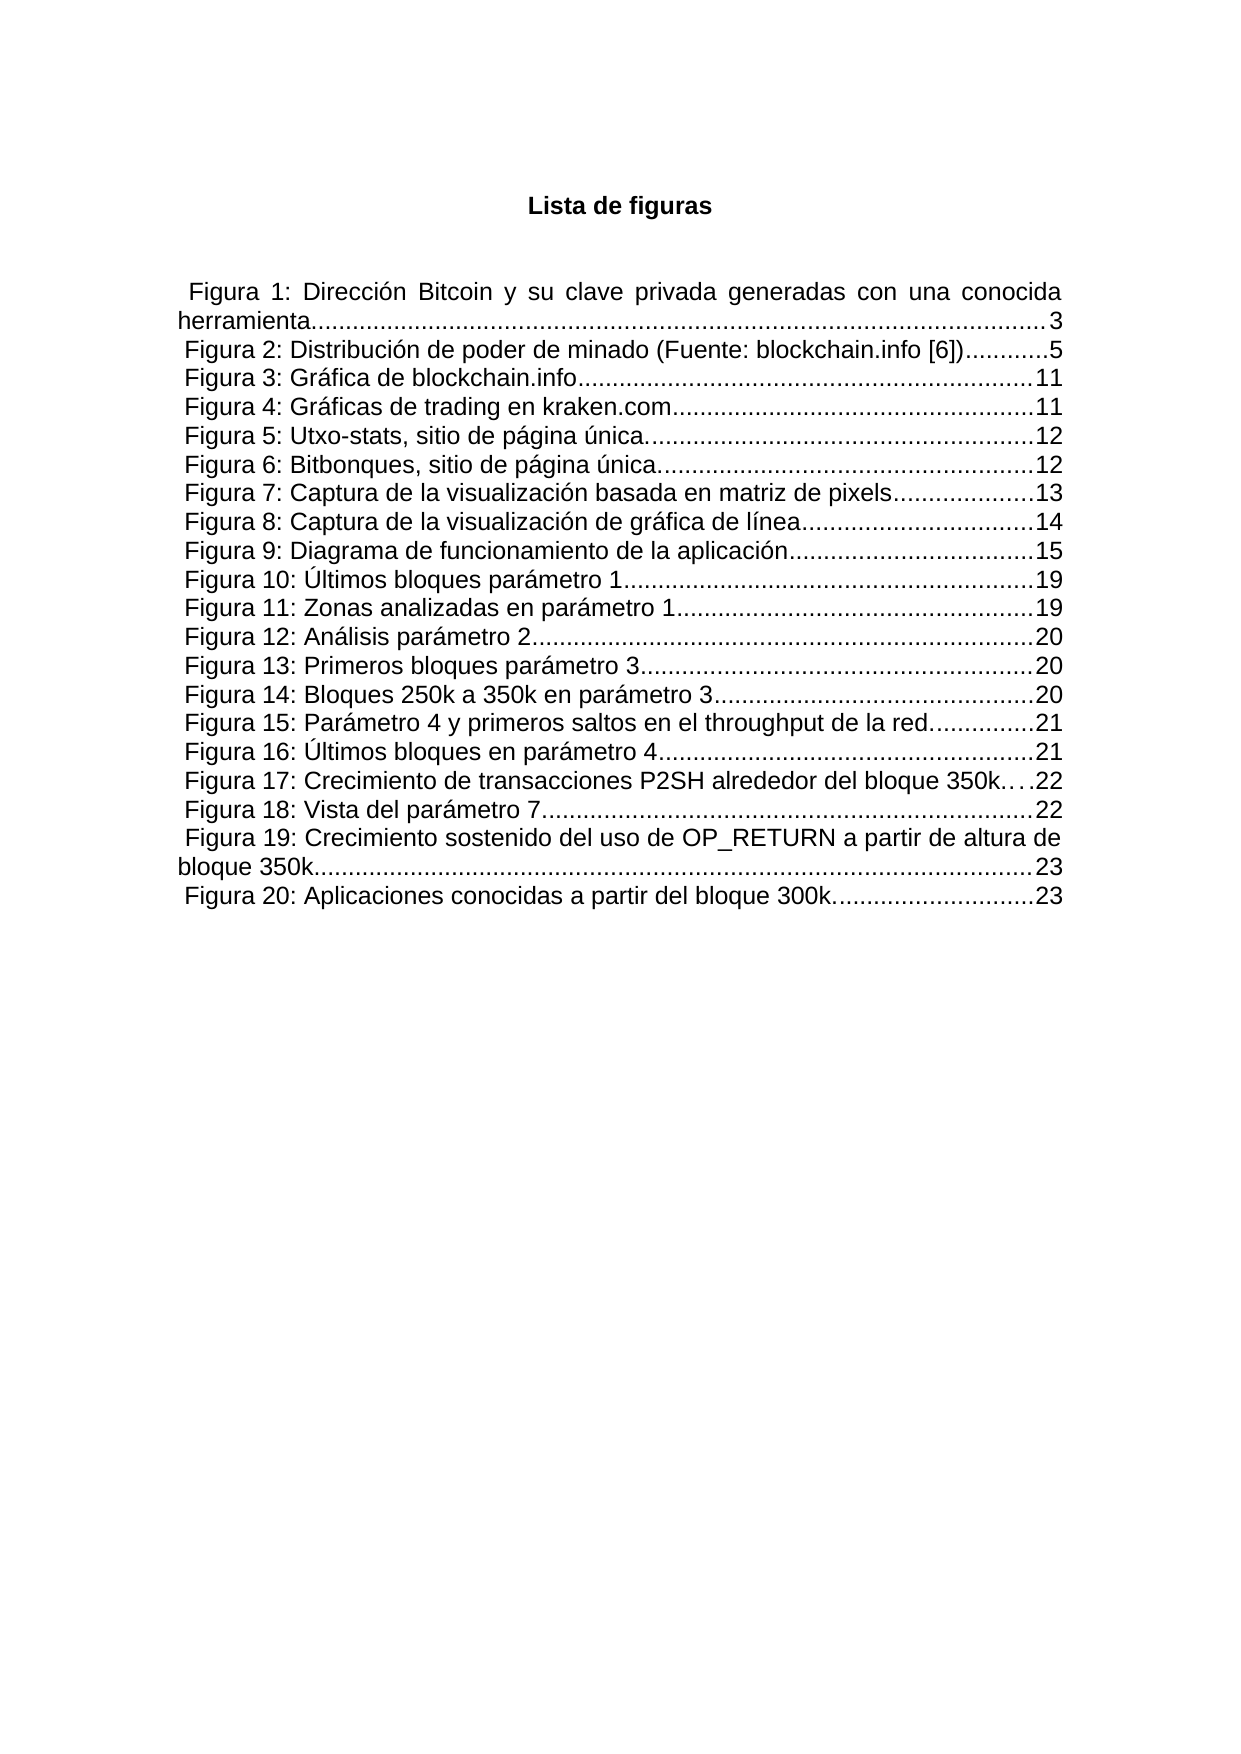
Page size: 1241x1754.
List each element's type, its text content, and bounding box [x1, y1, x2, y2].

text Figura 12: Análisis parámetro 2 20 [177, 622, 1063, 651]
text Figura 16: Últimos bloques en parámetro 4 21 [177, 737, 1063, 766]
text Figura 4: Gráficas de trading en kraken.com 11 [177, 392, 1063, 421]
text Figura 2: Distribución de poder de minado (Fuente: blockchain.info [6]) 5 [177, 334, 1063, 363]
text Figura 5: Utxo-stats, sitio de página única. 12 [177, 421, 1063, 449]
text Figura 7: Captura de la visualización basada en matriz de pixels 13 [177, 478, 1063, 507]
text Figura 19: Crecimiento sostenido del uso de OP_RETURN a partir de altura de bloque 350k. 23 [177, 823, 1063, 881]
text Figura 6: Bitbonques, sitio de página única. 12 [177, 449, 1063, 478]
text Figura 18: Vista del parámetro 7. 22 [177, 794, 1063, 823]
text Figura 8: Captura de la visualización de gráfica de línea 14 [177, 507, 1063, 536]
text Figura 11: Zonas analizadas en parámetro 1 19 [177, 593, 1063, 622]
text Figura 3: Gráfica de blockchain.info 11 [177, 363, 1063, 392]
text Figura 9: Diagrama de funcionamiento de la aplicación 15 [177, 536, 1063, 564]
text Figura 17: Crecimiento de transacciones P2SH alrededor del bloque 350k. 22 [177, 766, 1063, 794]
text Figura 10: Últimos bloques parámetro 1 19 [177, 564, 1063, 593]
text Figura 20: Aplicaciones conocidas a partir del bloque 300k. 23 [177, 881, 1063, 909]
text Figura 1: Dirección Bitcoin y su clave privada generadas con una conocida herramienta. 3 [177, 277, 1063, 334]
text Figura 14: Bloques 250k a 350k en parámetro 3 20 [177, 679, 1063, 708]
text Lista de figuras [177, 191, 1063, 219]
text Figura 15: Parámetro 4 y primeros saltos en el throughput de la red. 21 [177, 708, 1063, 737]
text Figura 13: Primeros bloques parámetro 3 20 [177, 651, 1063, 679]
